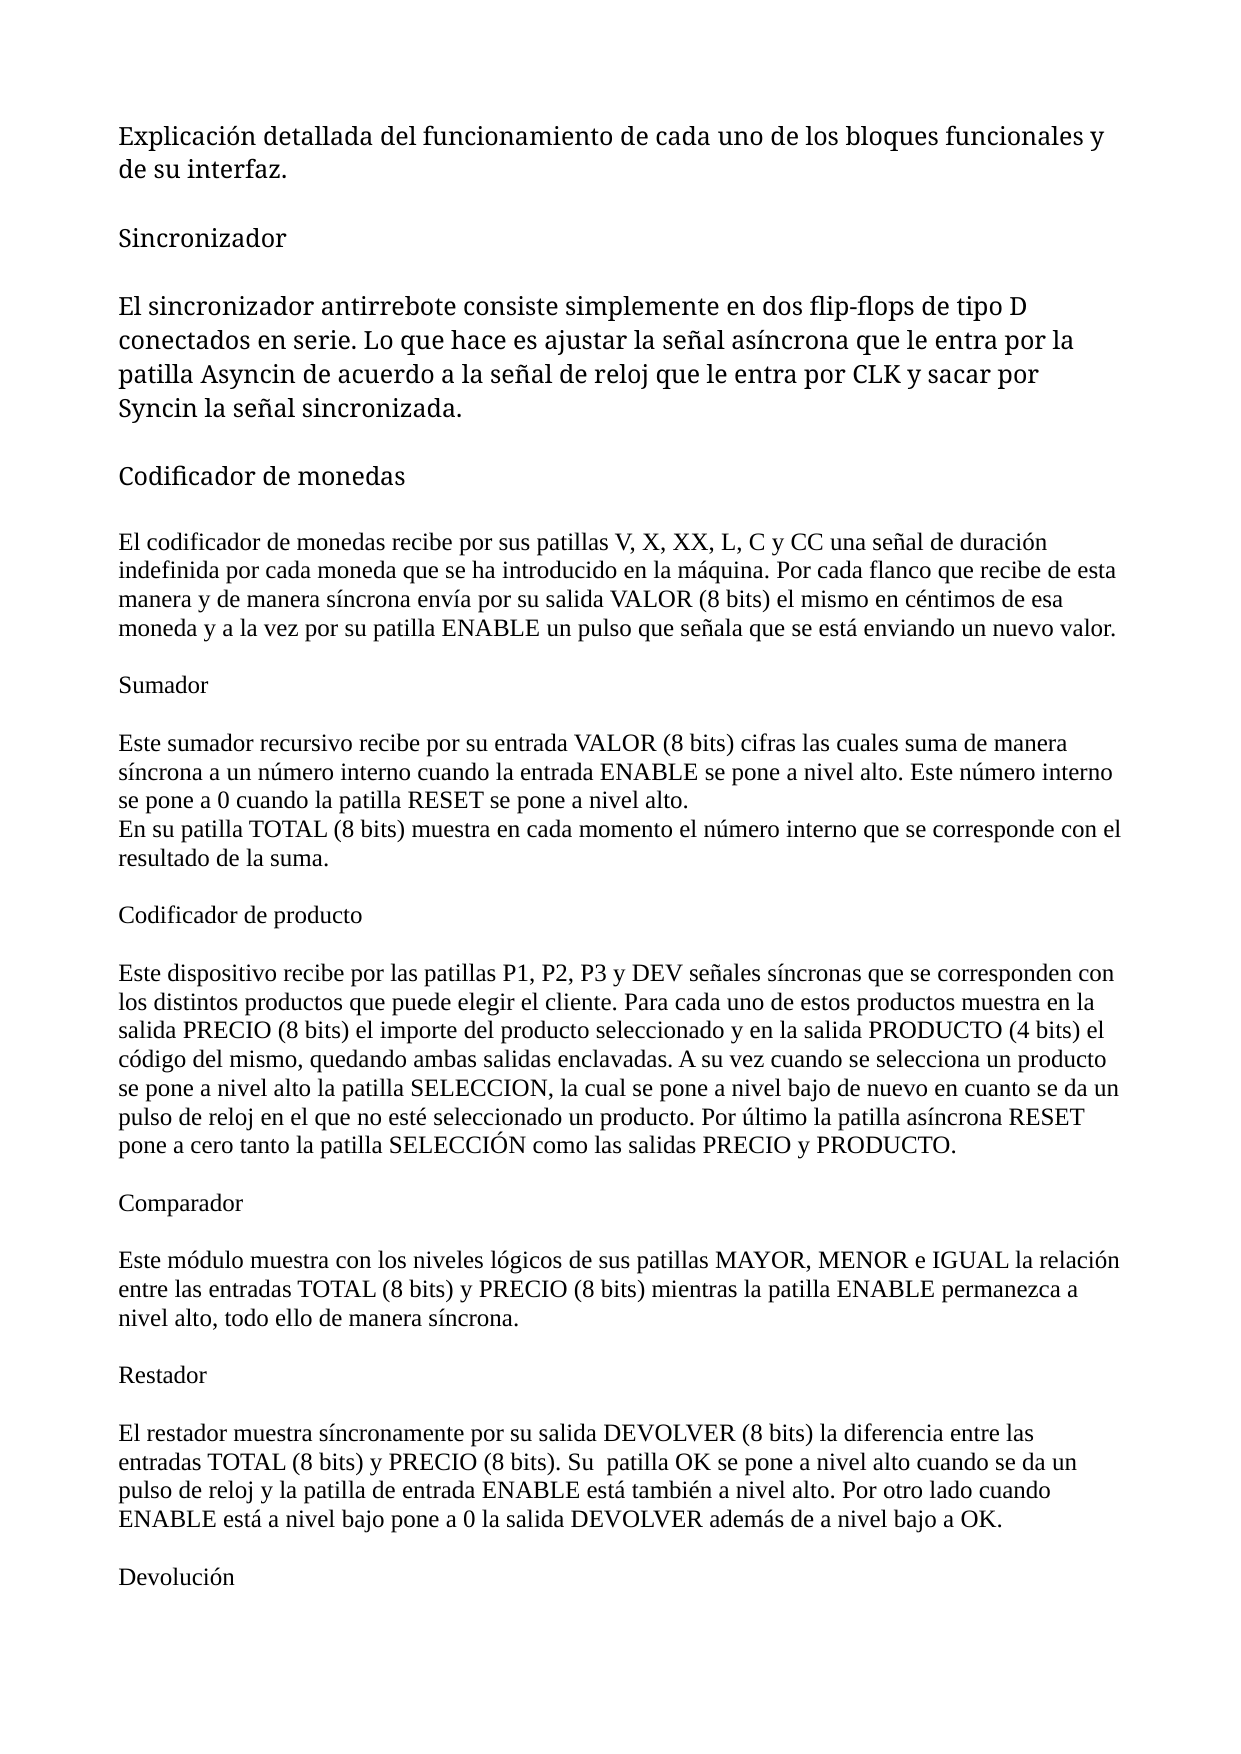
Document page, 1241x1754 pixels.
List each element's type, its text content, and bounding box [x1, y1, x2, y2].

text Sincronizador [118, 220, 1122, 254]
text Devolución [118, 1562, 1122, 1591]
text Explicación detallada del funcionamiento de cada uno de los bloques funcionales y de su interfaz. [118, 118, 1122, 186]
text Sumador [118, 671, 1122, 699]
text En su patilla TOTAL (8 bits) muestra en cada momento el número interno que se corresponde con el resultado de la suma. [118, 814, 1122, 872]
text El codificador de monedas recibe por sus patillas V, X, XX, L, C y CC una señal de duración indefinida por cada moneda que se ha introducido en la máquina. Por cada flanco que recibe de esta manera y de manera síncrona envía por su salida VALOR (8 bits) el mismo en céntimos de esa moneda y a la vez por su patilla ENABLE un pulso que señala que se está enviando un nuevo valor. [118, 527, 1122, 642]
text Codificador de monedas [118, 459, 1122, 493]
text Este módulo muestra con los niveles lógicos de sus patillas MAYOR, MENOR e IGUAL la relación entre las entradas TOTAL (8 bits) y PRECIO (8 bits) mientras la patilla ENABLE permanezca a nivel alto, todo ello de manera síncrona. [118, 1246, 1122, 1332]
text Codificador de producto [118, 901, 1122, 929]
text Restador [118, 1361, 1122, 1389]
text Comparador [118, 1188, 1122, 1217]
text Este dispositivo recibe por las patillas P1, P2, P3 y DEV señales síncronas que se corresponden con los distintos productos que puede elegir el cliente. Para cada uno de estos productos muestra en la salida PRECIO (8 bits) el importe del producto seleccionado y en la salida PRODUCTO (4 bits) el código del mismo, quedando ambas salidas enclavadas. A su vez cuando se selecciona un producto se pone a nivel alto la patilla SELECCION, la cual se pone a nivel bajo de nuevo en cuanto se da un pulso de reloj en el que no esté seleccionado un producto. Por último la patilla asíncrona RESET pone a cero tanto la patilla SELECCIÓN como las salidas PRECIO y PRODUCTO. [118, 958, 1122, 1159]
text El restador muestra síncronamente por su salida DEVOLVER (8 bits) la diferencia entre las entradas TOTAL (8 bits) y PRECIO (8 bits). Su patilla OK se pone a nivel alto cuando se da un pulso de reloj y la patilla de entrada ENABLE está también a nivel alto. Por otro lado cuando ENABLE está a nivel bajo pone a 0 la salida DEVOLVER además de a nivel bajo a OK. [118, 1418, 1122, 1533]
text Este sumador recursivo recibe por su entrada VALOR (8 bits) cifras las cuales suma de manera síncrona a un número interno cuando la entrada ENABLE se pone a nivel alto. Este número interno se pone a 0 cuando la patilla RESET se pone a nivel alto. [118, 728, 1122, 814]
text El sincronizador antirrebote consiste simplemente en dos flip-flops de tipo D conectados en serie. Lo que hace es ajustar la señal asíncrona que le entra por la patilla Asyncin de acuerdo a la señal de reloj que le entra por CLK y sacar por Syncin la señal sincronizada. [118, 288, 1122, 425]
